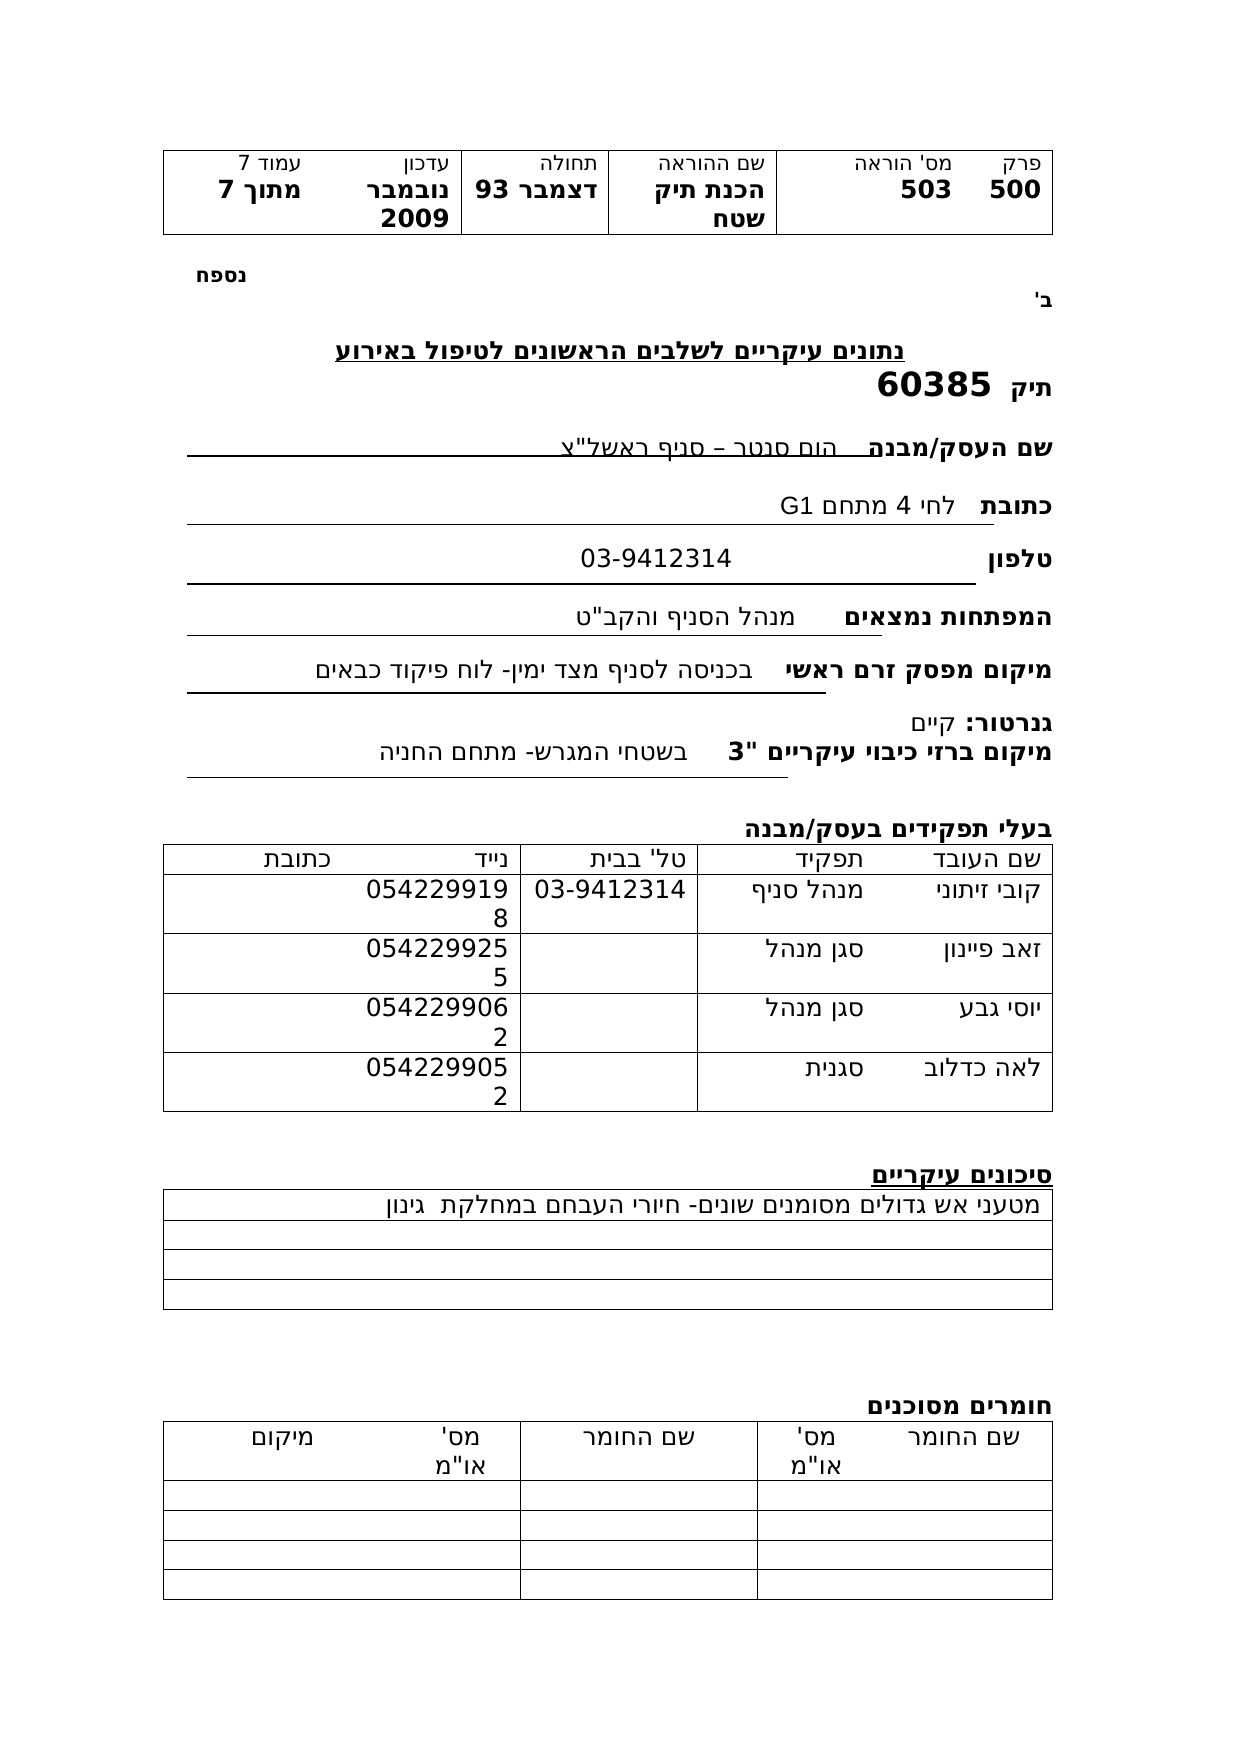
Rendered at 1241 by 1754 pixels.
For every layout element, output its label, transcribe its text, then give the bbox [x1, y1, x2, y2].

table_cell [164, 1053, 343, 1111]
table_header מס' או"מ [758, 1422, 875, 1480]
table_cell [875, 1541, 1052, 1569]
table_header עדכון נובמבר 2009 [313, 151, 461, 234]
table_cell [875, 1511, 1052, 1539]
table_cell [401, 1541, 520, 1569]
table_header טל' בבית [521, 845, 697, 874]
table_cell [521, 1570, 757, 1599]
table_cell [401, 1481, 520, 1510]
table_cell [521, 1541, 757, 1569]
table_header עמוד 7 מתוך 7 [164, 151, 313, 234]
table_header שם החומר [875, 1422, 1052, 1480]
table_cell [875, 1481, 1052, 1510]
text מיקום ברזי כיבוי עיקריים "3 בשטחי המגרש- מתחם החניה [187, 737, 1053, 766]
table_header שם ההוראה הכנת תיק שטח [609, 151, 776, 234]
table_cell לאה כדלוב [875, 1053, 1052, 1111]
table_cell [164, 875, 343, 933]
text בעלי תפקידים בעסק/מבנה [187, 814, 1053, 843]
text תיק 60385 [187, 365, 1053, 404]
table_cell מנהל סניף [698, 875, 875, 933]
table_cell [521, 994, 697, 1052]
table_cell זאב פיינון [875, 934, 1052, 992]
text גנרטור: קיים [187, 708, 1053, 737]
text סיכונים עיקריים [187, 1160, 1053, 1189]
table_cell [164, 1541, 401, 1569]
table_cell [875, 1570, 1052, 1599]
text חומרים מסוכנים [187, 1391, 1053, 1421]
table_cell קובי זיתוני [875, 875, 1052, 933]
table_cell [758, 1481, 875, 1510]
table_header מס' הוראה 503 [777, 151, 964, 234]
table_cell [401, 1570, 520, 1599]
table_header שם החומר [521, 1422, 757, 1480]
text שם העסק/מבנה הום סנטר – סניף ראשל"צ [187, 433, 1053, 462]
table_cell [164, 1250, 1052, 1279]
table_cell [758, 1511, 875, 1539]
table_cell [164, 1511, 401, 1539]
table_cell [521, 1053, 697, 1111]
table_cell 0542299255 [343, 934, 520, 992]
table_cell [521, 934, 697, 992]
text נתונים עיקריים לשלבים הראשונים לטיפול באירוע [187, 336, 1053, 365]
table_cell [758, 1541, 875, 1569]
table_cell סגנית [698, 1053, 875, 1111]
table_cell [164, 1221, 1052, 1249]
text נספח ב' [187, 263, 1053, 312]
table_cell [164, 934, 343, 992]
table_header תחולה דצמבר 93 [462, 151, 608, 234]
table_header מס' או"מ [401, 1422, 520, 1480]
table_header פרק 500 [964, 151, 1052, 234]
table_cell סגן מנהל [698, 994, 875, 1052]
table_header נייד [343, 845, 520, 874]
text טלפון 03-9412314 [187, 544, 1053, 573]
table_cell 0542299062 [343, 994, 520, 1052]
table_cell 0542299052 [343, 1053, 520, 1111]
table_cell 0542299198 [343, 875, 520, 933]
table_header מיקום [164, 1422, 401, 1480]
table_cell [521, 1511, 757, 1539]
table_header תפקיד [698, 845, 875, 874]
table_header כתובת [164, 845, 343, 874]
table_cell [521, 1481, 757, 1510]
text כתובת לחי 4 מתחם G1 [187, 491, 1053, 520]
table_header מטעני אש גדולים מסומנים שונים- חיורי העבחם במחלקת גינון [164, 1190, 1052, 1219]
table_cell [401, 1511, 520, 1539]
table_cell יוסי גבע [875, 994, 1052, 1052]
table_cell [164, 1481, 401, 1510]
table_cell סגן מנהל [698, 934, 875, 992]
text מיקום מפסק זרם ראשי בכניסה לסניף מצד ימין- לוח פיקוד כבאים [187, 655, 1053, 684]
table_cell [164, 994, 343, 1052]
table_cell 03-9412314 [521, 875, 697, 933]
table_cell [164, 1280, 1052, 1309]
table_header שם העובד [875, 845, 1052, 874]
table_cell [164, 1570, 401, 1599]
table_cell [758, 1570, 875, 1599]
text המפתחות נמצאים מנהל הסניף והקב"ט [187, 602, 1053, 631]
